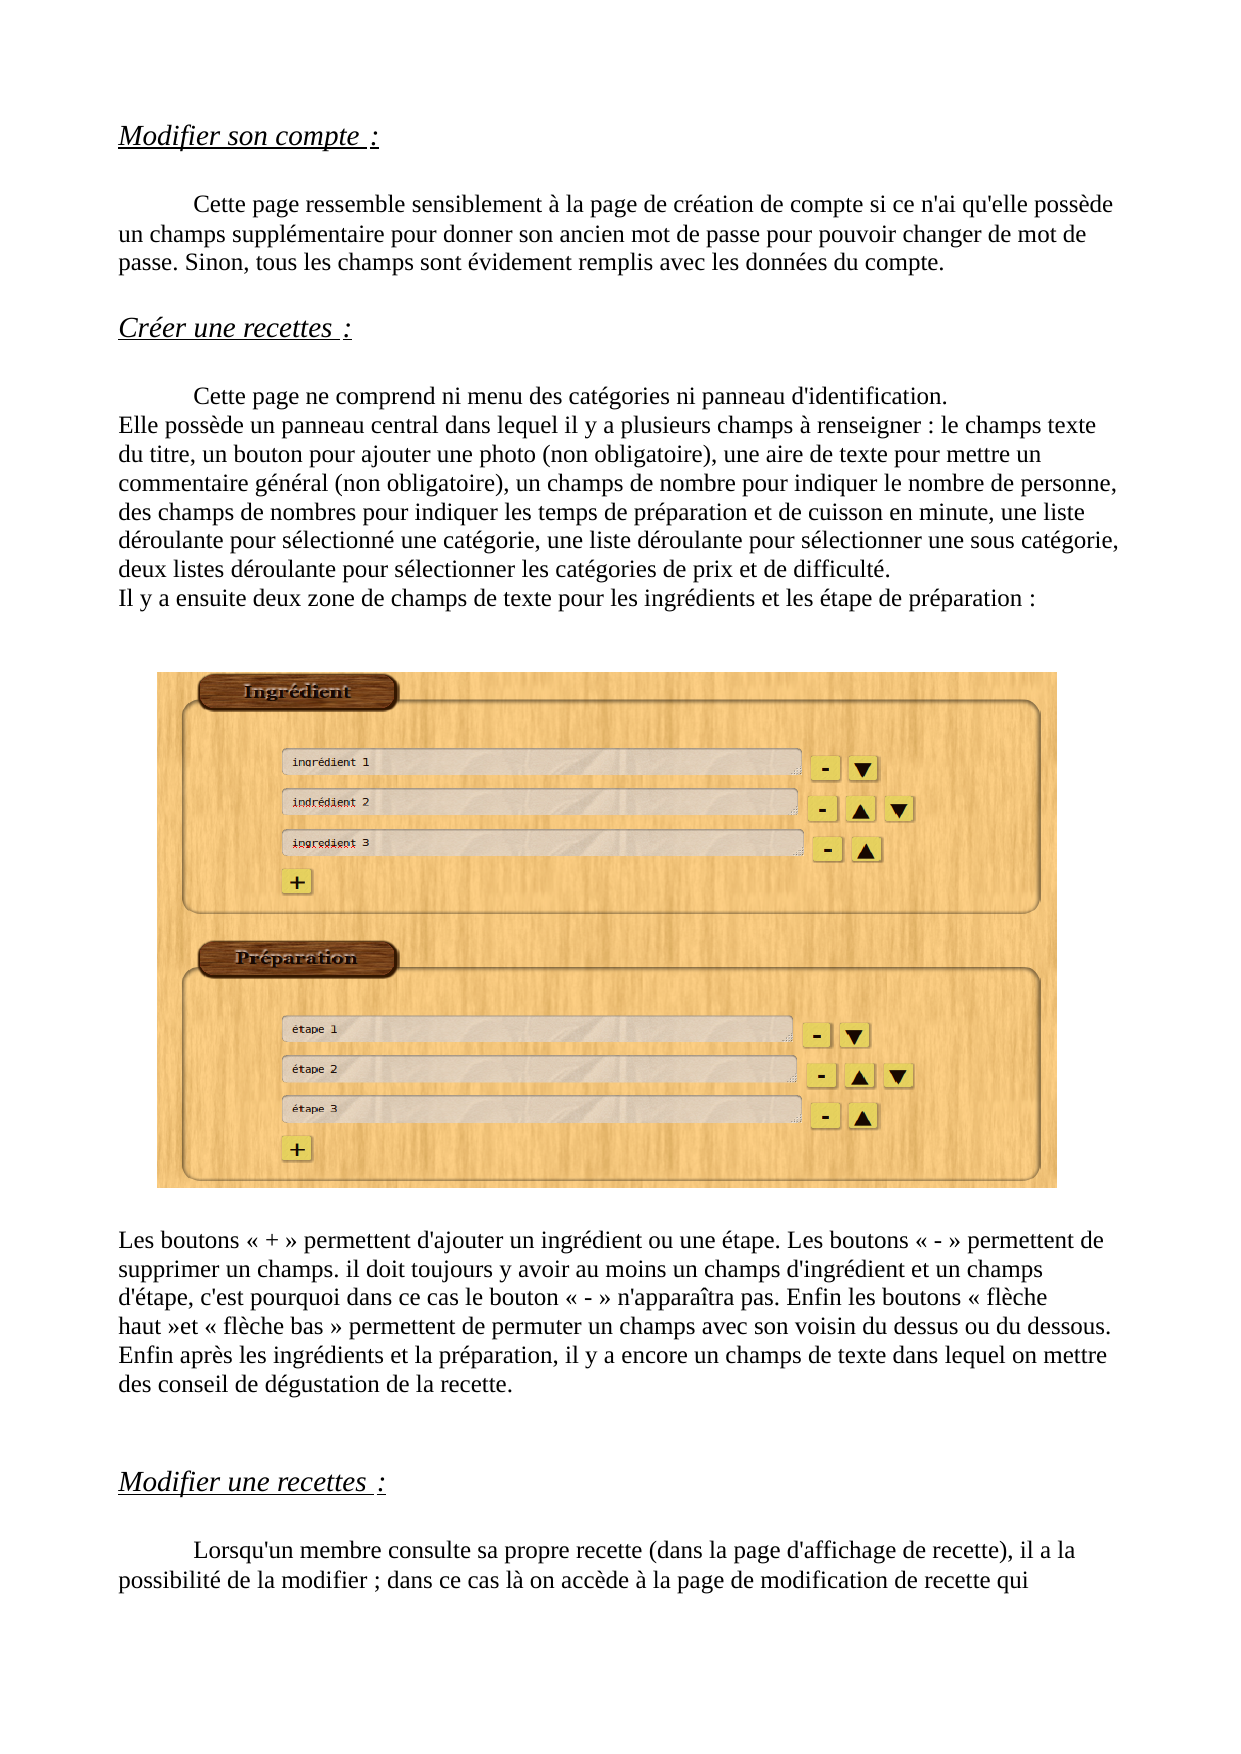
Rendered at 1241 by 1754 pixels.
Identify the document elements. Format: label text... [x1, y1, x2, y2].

picture [157, 672, 1057, 1188]
text Elle possède un panneau central dans lequel il y a plusieurs champs à renseigner : le champs texte du titre, un bouton pour ajouter une photo (non obligatoire), une aire de texte pour mettre un commentaire général (non obligatoire), un champs de nombre pour indiquer le nombre de personne, des champs de nombres pour indiquer les temps de préparation et de cuisson en minute, une liste déroulante pour sélectionné une catégorie, une liste déroulante pour sélectionner une sous catégorie, deux listes déroulante pour sélectionner les catégories de prix et de difficulté. [118, 410, 1122, 583]
text Cette page ressemble sensiblement à la page de création de compte si ce n'ai qu'elle possède un champs supplémentaire pour donner son ancien mot de passe pour pouvoir changer de mot de passe. Sinon, tous les champs sont évidement remplis avec les données du compte. [118, 185, 1122, 276]
text Il y a ensuite deux zone de champs de texte pour les ingrédients et les étape de préparation : [118, 583, 1122, 612]
text Les boutons « + » permettent d'ajouter un ingrédient ou une étape. Les boutons « - » permettent de supprimer un champs. il doit toujours y avoir au moins un champs d'ingrédient et un champs d'étape, c'est pourquoi dans ce cas le bouton « - » n'apparaîtra pas. Enfin les boutons « flèche haut »et « flèche bas » permettent de permuter un champs avec son voisin du dessus ou du dessous. [118, 1187, 1122, 1340]
text Enfin après les ingrédients et la préparation, il y a encore un champs de texte dans lequel on mettre des conseil de dégustation de la recette. [118, 1340, 1122, 1397]
text Créer une recettes : [118, 310, 1122, 343]
text Modifier une recettes : [118, 1464, 1122, 1498]
text Modifier son compte : [118, 118, 1122, 152]
text Cette page ne comprend ni menu des catégories ni panneau d'identification. [118, 377, 1122, 410]
text Lorsqu'un membre consulte sa propre recette (dans la page d'affichage de recette), il a la possibilité de la modifier ; dans ce cas là on accède à la page de modification de recette qui [118, 1532, 1122, 1594]
